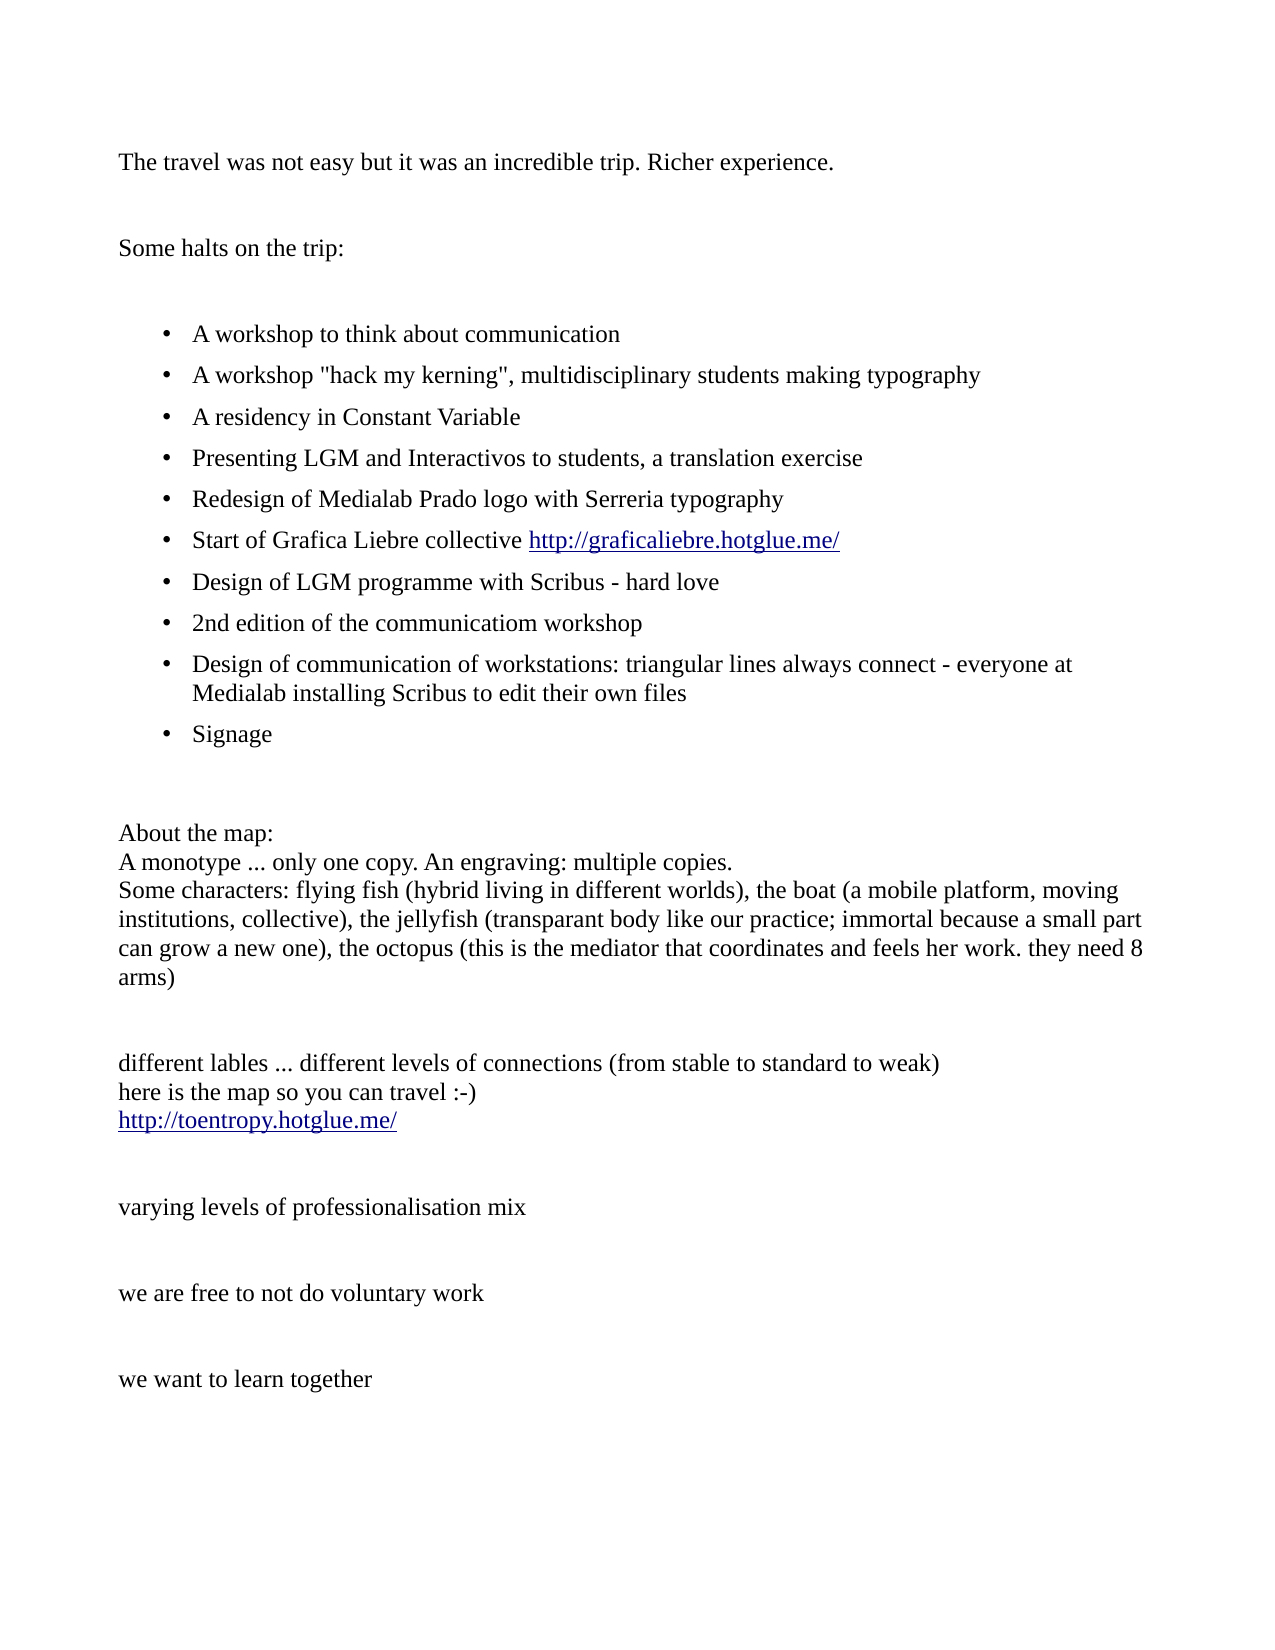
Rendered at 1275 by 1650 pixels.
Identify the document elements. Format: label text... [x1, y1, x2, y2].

text varying levels of professionalisation mix [118, 1192, 1157, 1221]
text we are free to not do voluntary work [118, 1278, 1157, 1307]
text we want to learn together [118, 1364, 1157, 1393]
list A workshop "hack my kerning", multidisciplinary students making typography [162, 361, 1157, 389]
list Redesign of Medialab Prado logo with Serreria typography [162, 484, 1157, 513]
list A residency in Constant Variable [162, 402, 1157, 431]
text The travel was not easy but it was an incredible trip. Richer experience. [118, 147, 1157, 176]
list A workshop to think about communication [162, 319, 1157, 348]
text About the map: [118, 818, 1157, 847]
list Design of LGM programme with Scribus - hard love [162, 567, 1157, 596]
list 2nd edition of the communicatiom workshop [162, 608, 1157, 637]
list Presenting LGM and Interactivos to students, a translation exercise [162, 443, 1157, 472]
text Some characters: flying fish (hybrid living in different worlds), the boat (a mobile platform, moving institutions, collective), the jellyfish (transparant body like our practice; immortal because a small part can grow a new one), the octopus (this is the mediator that coordinates and feels her work. they need 8 arms) [118, 876, 1157, 991]
text http://toentropy.hotglue.me/ [118, 1106, 1157, 1134]
text different lables ... different levels of connections (from stable to standard to weak) [118, 1048, 1157, 1077]
list Start of Grafica Liebre collective http://graficaliebre.hotglue.me/ [162, 526, 1157, 554]
text here is the map so you can travel :-) [118, 1077, 1157, 1106]
text Some halts on the trip: [118, 233, 1157, 262]
list Design of communication of workstations: triangular lines always connect - everyone at Medialab installing Scribus to edit their own files [162, 649, 1157, 707]
text A monotype ... only one copy. An engraving: multiple copies. [118, 847, 1157, 876]
list Signage [162, 719, 1157, 748]
